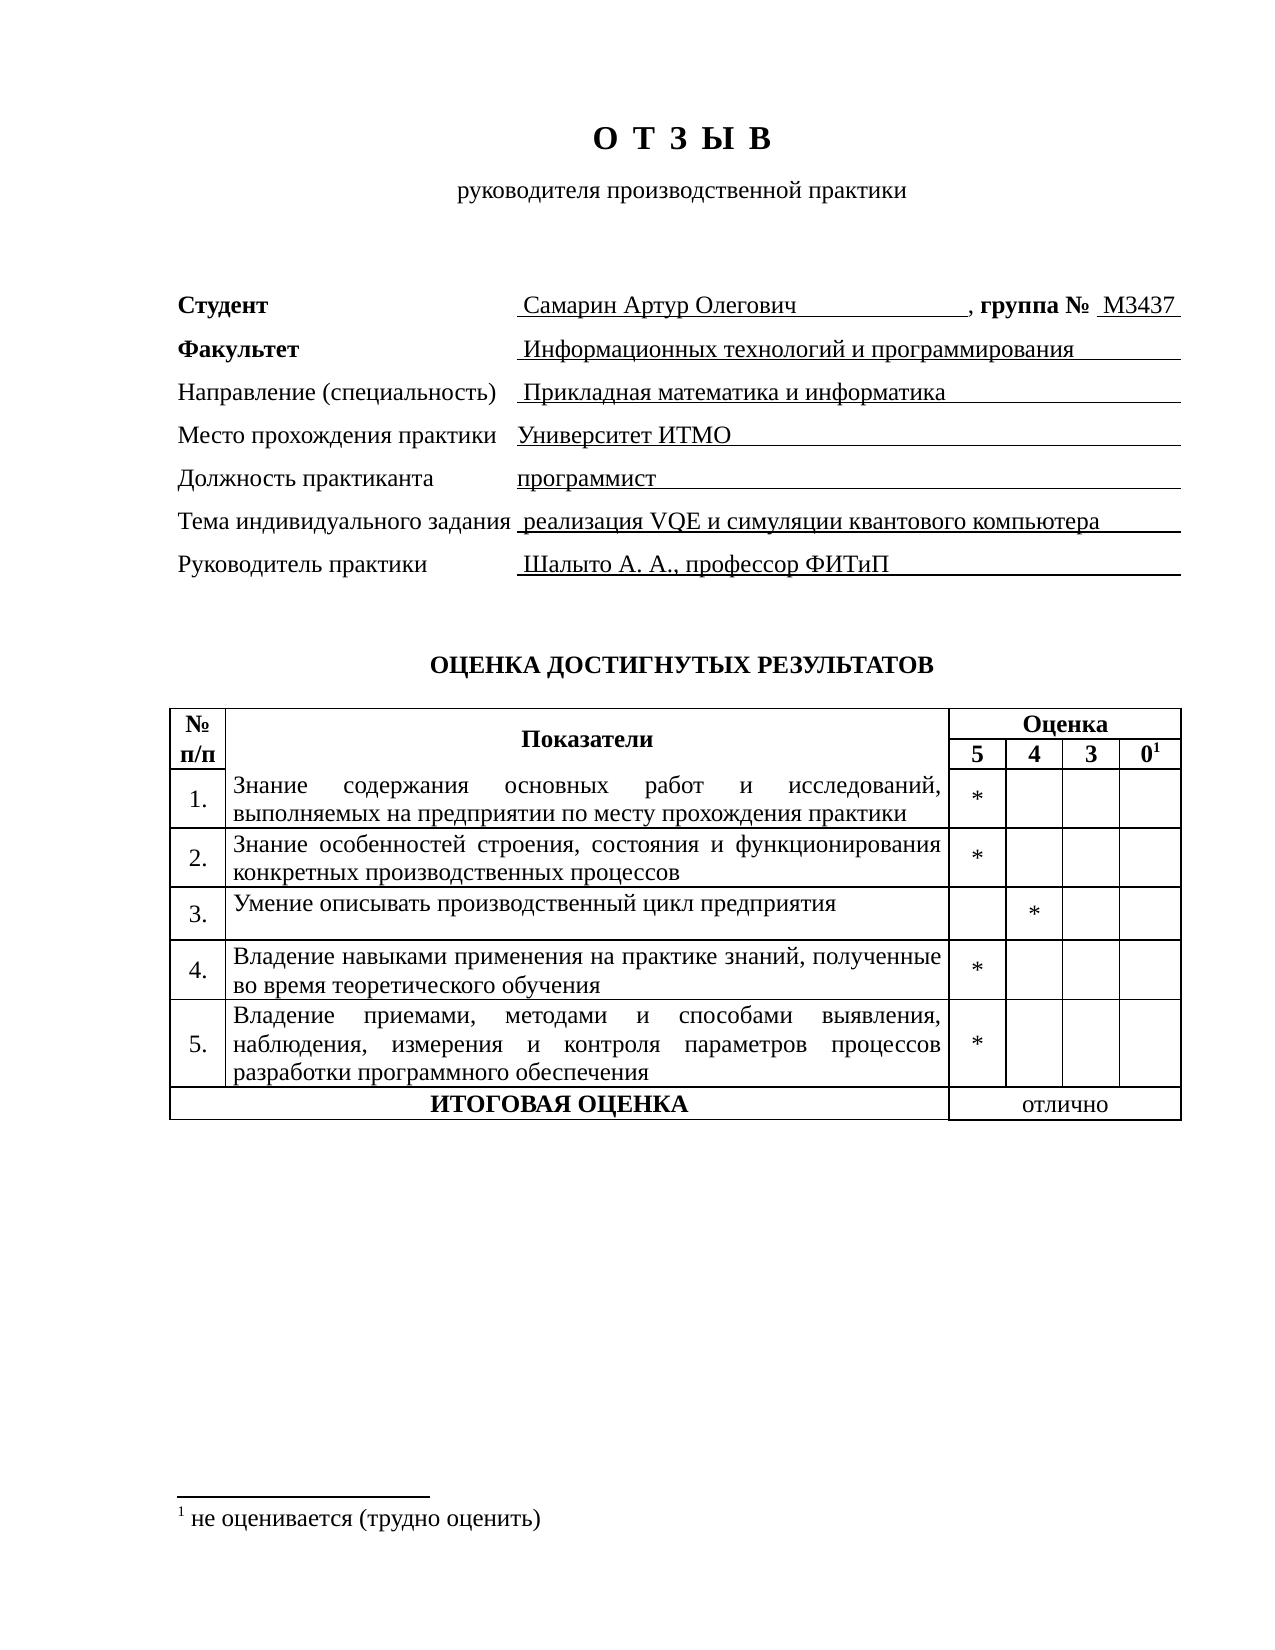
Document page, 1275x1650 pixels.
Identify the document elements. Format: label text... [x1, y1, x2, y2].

table_cell 5. [171, 1000, 225, 1086]
table_header Оценка [950, 709, 1180, 738]
table_cell Знание содержания основных работ и исследований, выполняемых на предприятии по месту прохождения практики [226, 768, 948, 827]
table_cell [1007, 829, 1062, 886]
table_cell [1063, 941, 1119, 998]
table_cell [1007, 941, 1062, 998]
text ОЦЕНКА ДОСТИГНУТЫХ РЕЗУЛЬТАТОВ [177, 650, 1186, 679]
table_cell [950, 888, 1005, 939]
table_cell [1007, 770, 1062, 827]
table_cell * [950, 770, 1005, 827]
table_cell Умение описывать производственный цикл предприятия [226, 888, 948, 939]
table_cell 1. [171, 770, 225, 827]
table_cell 5 [950, 740, 1005, 768]
table_cell [1007, 1000, 1062, 1086]
table_cell 4 [1007, 740, 1062, 768]
table_cell Владение навыками применения на практике знаний, полученные во время теоретического обучения [226, 941, 948, 998]
table_cell 0 [1120, 740, 1180, 768]
table_cell [1120, 941, 1180, 998]
table_cell * [950, 1000, 1005, 1086]
text Должность практиканта программист [177, 463, 1186, 492]
table_cell [1063, 770, 1119, 827]
text Студент Самарин Артур Олегович , группа № M3437 [177, 291, 1186, 319]
table_cell [1120, 1000, 1180, 1086]
table_cell [1120, 770, 1180, 827]
table_cell ИТОГОВАЯ ОЦЕНКА [171, 1088, 948, 1119]
table_cell 3 [1063, 740, 1119, 768]
table_cell 2. [171, 829, 225, 886]
table_header № [171, 709, 225, 738]
table_cell п/п [171, 738, 225, 768]
table_cell Знание особенностей строения, состояния и функционирования конкретных производственных процессов [226, 829, 948, 886]
text О Т З Ы В [177, 118, 1186, 156]
table_cell [1120, 888, 1180, 939]
table_cell * [950, 941, 1005, 998]
text Руководитель практики Шалыто А. А., профессор ФИТиП [177, 549, 1186, 578]
table_cell Владение приемами, методами и способами выявления, наблюдения, измерения и контроля параметров процессов разработки программного обеспечения [226, 1000, 948, 1086]
text Факультет Информационных технологий и программирования [177, 334, 1186, 362]
table_cell 4. [171, 941, 225, 998]
table_cell [1063, 1000, 1119, 1086]
table_cell * [950, 829, 1005, 886]
text Место прохождения практики Университет ИТМО [177, 420, 1186, 449]
text Тема индивидуального задания реализация VQE и симуляции квантового компьютера [177, 506, 1186, 535]
table_cell 3. [171, 888, 225, 939]
text Направление (специальность) Прикладная математика и информатика [177, 377, 1186, 406]
table_cell отлично [950, 1088, 1180, 1119]
table_cell [1063, 829, 1119, 886]
table_cell * [1007, 888, 1062, 939]
table_cell [1120, 829, 1180, 886]
table_header Показатели [226, 709, 948, 768]
table_cell [1063, 888, 1119, 939]
text руководителя производственной практики [177, 176, 1186, 204]
